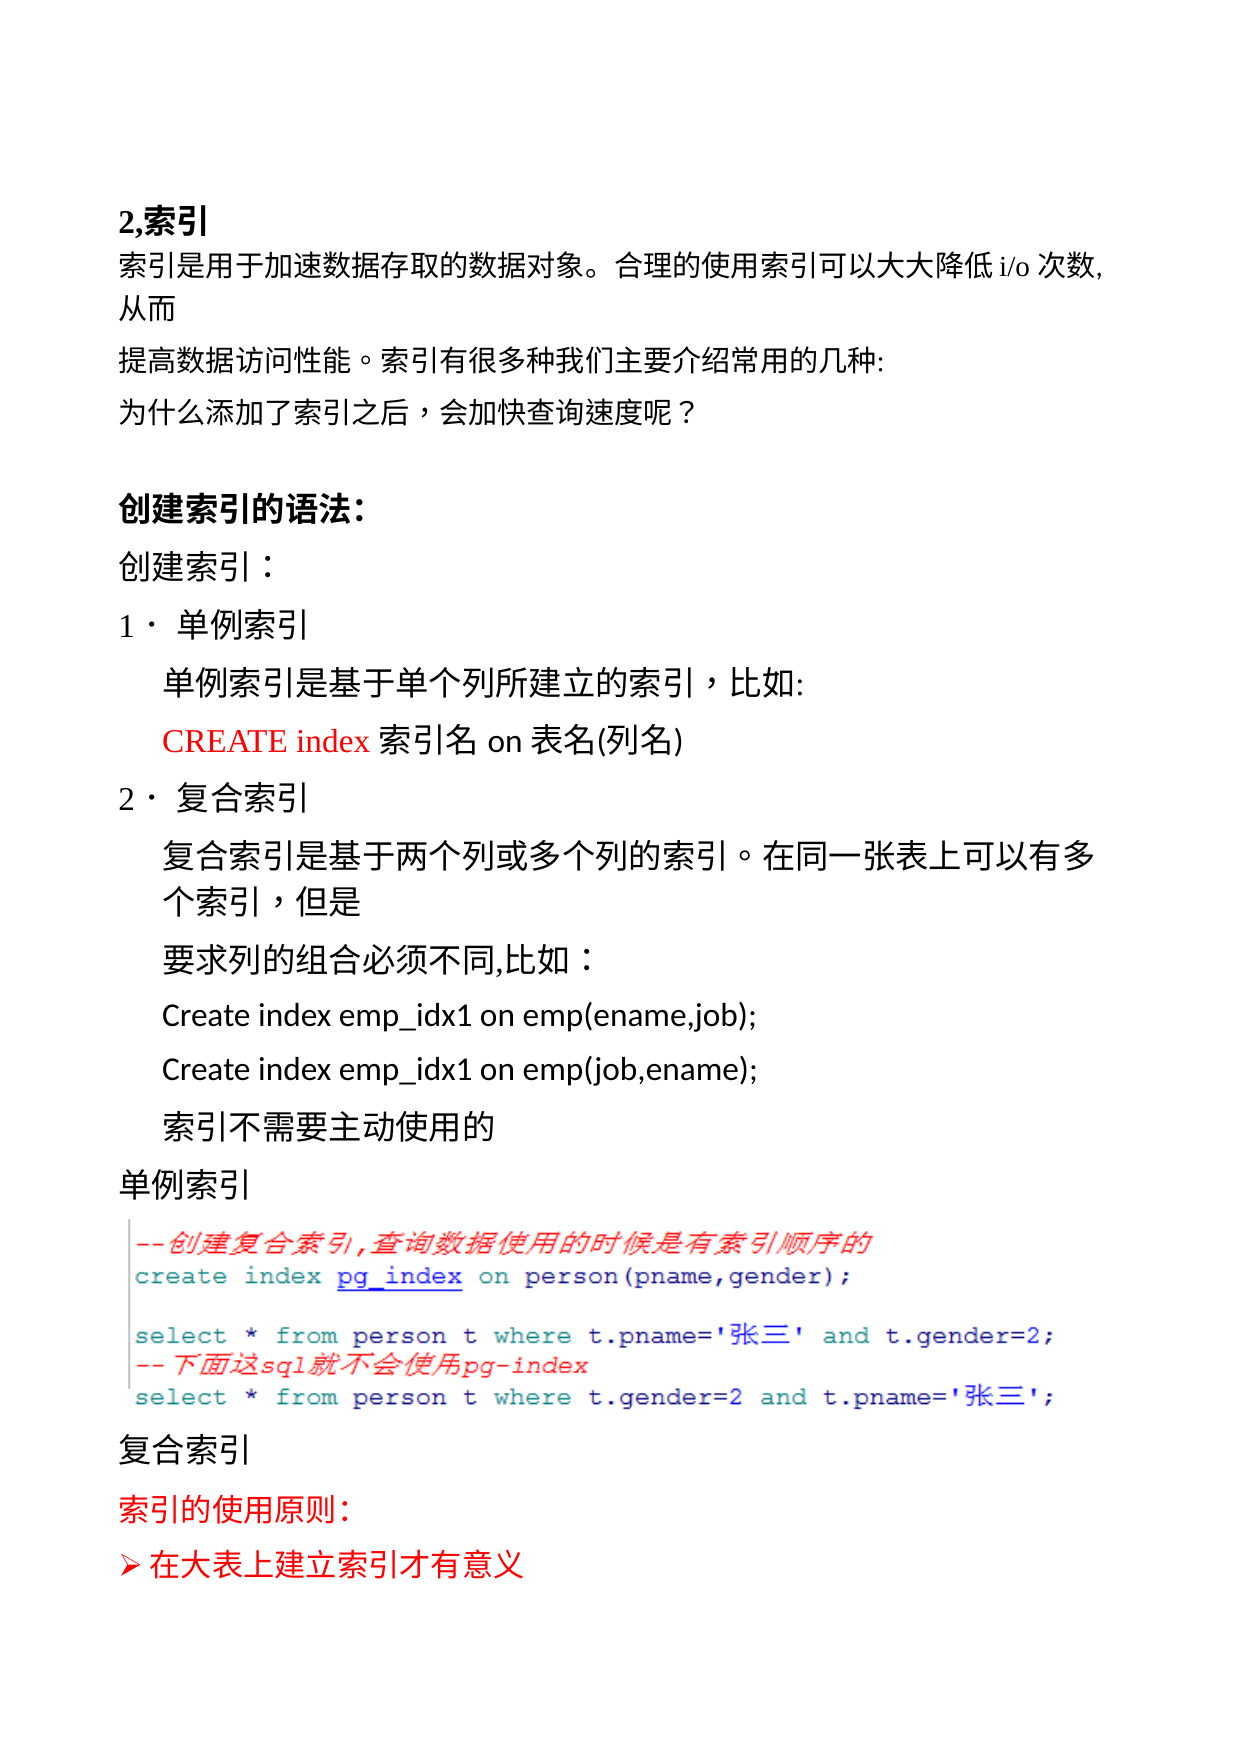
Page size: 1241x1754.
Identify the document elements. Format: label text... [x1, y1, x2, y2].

text 2,索引 [118, 195, 1122, 243]
text 单例索引 [118, 1162, 1122, 1207]
text 索引是用于加速数据存取的数据对象。合理的使用索引可以大大降低i/o 次数,从而 [118, 243, 1122, 328]
text Create index emp_idx1 on emp(job,ename); [162, 1048, 1122, 1088]
text 索引不需要主动使用的 [162, 1101, 1122, 1149]
text 1． 单例索引 [118, 601, 1122, 647]
text 为什么添加了索引之后，会加快查询速度呢？ [118, 392, 1122, 432]
text 2． 复合索引 [118, 775, 1122, 821]
text 复合索引 [118, 1219, 1122, 1472]
text 索引的使用原则： [118, 1485, 1122, 1530]
text Create index emp_idx1 on emp(ename,job); [162, 994, 1122, 1035]
text 创建索引的语法： [118, 483, 1122, 531]
text 单例索引是基于单个列所建立的索引，比如: [162, 659, 1122, 705]
text 提高数据访问性能。索引有很多种我们主要介绍常用的几种: [118, 340, 1122, 380]
text 要求列的组合必须不同,比如： [162, 936, 1122, 982]
text CREATE index 索引名 on 表名(列名) [162, 717, 1122, 763]
picture [124, 1219, 1117, 1425]
text Ø在大表上建立索引才有意义 [118, 1543, 1122, 1585]
text 创建索引： [118, 543, 1122, 589]
text 复合索引是基于两个列或多个列的索引。在同一张表上可以有多个索引，但是 [162, 833, 1122, 924]
